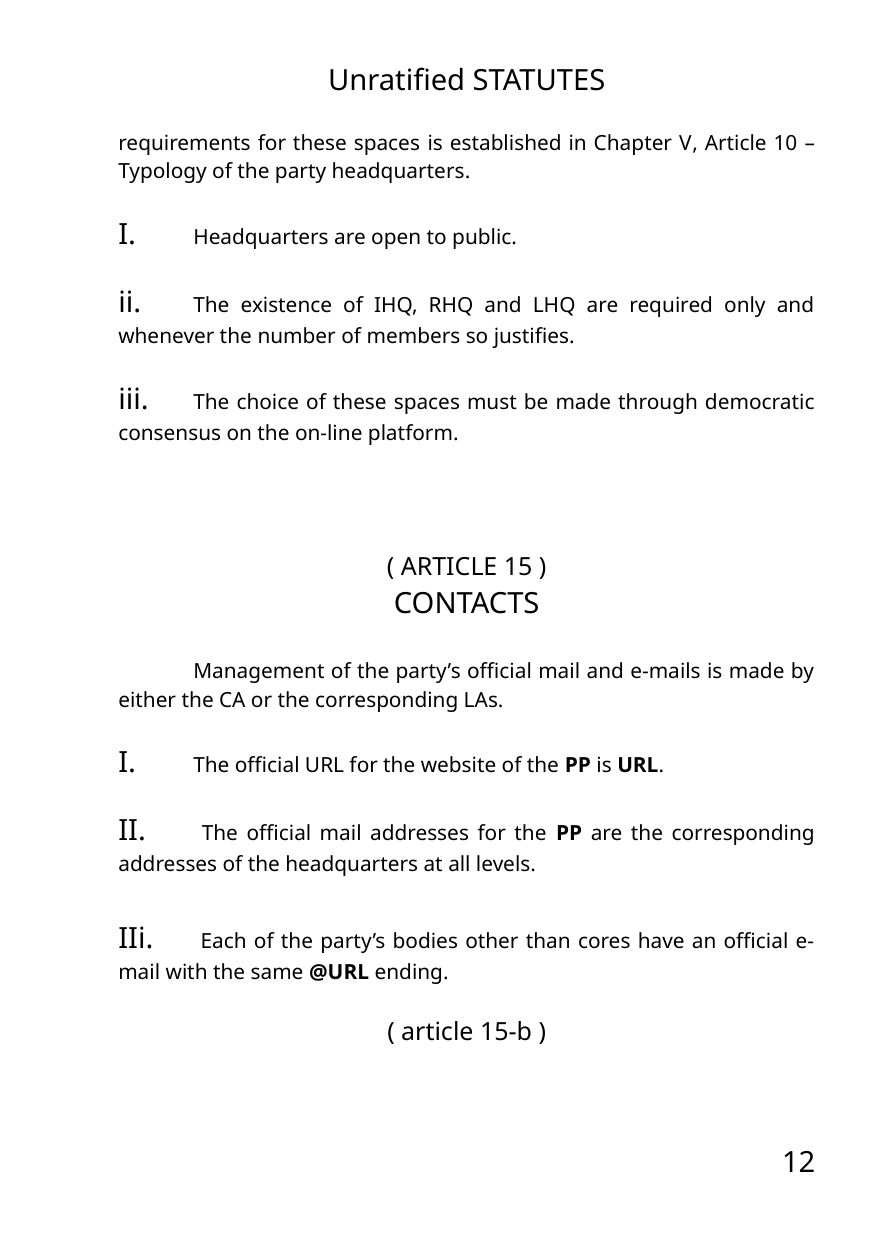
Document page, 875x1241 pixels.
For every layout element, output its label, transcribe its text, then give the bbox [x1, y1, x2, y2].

text ii. The existence of IHQ, RHQ and LHQ are required only and whenever the number of members so justifies. [118, 282, 815, 350]
text I. The official URL for the website of the PP is URL. [118, 741, 815, 781]
text iii. The choice of these spaces must be made through democratic consensus on the on-line platform. [118, 378, 815, 446]
text CONTACTS [118, 583, 815, 622]
text Management of the party’s official mail and e-mails is made by either the CA or the corresponding LAs. [118, 656, 815, 713]
text IIi. Each of the party’s bodies other than cores have an official e-mail with the same @URL ending. [118, 917, 815, 985]
text requirements for these spaces is established in Chapter V, Article 10 – Typology of the party headquarters. [118, 128, 815, 185]
text ( ARTICLE 15 ) [118, 548, 815, 583]
text ( article 15-b ) [118, 1014, 815, 1048]
text I. Headquarters are open to public. [118, 213, 815, 253]
text II. The official mail addresses for the PP are the corresponding addresses of the headquarters at all levels. [118, 809, 815, 877]
